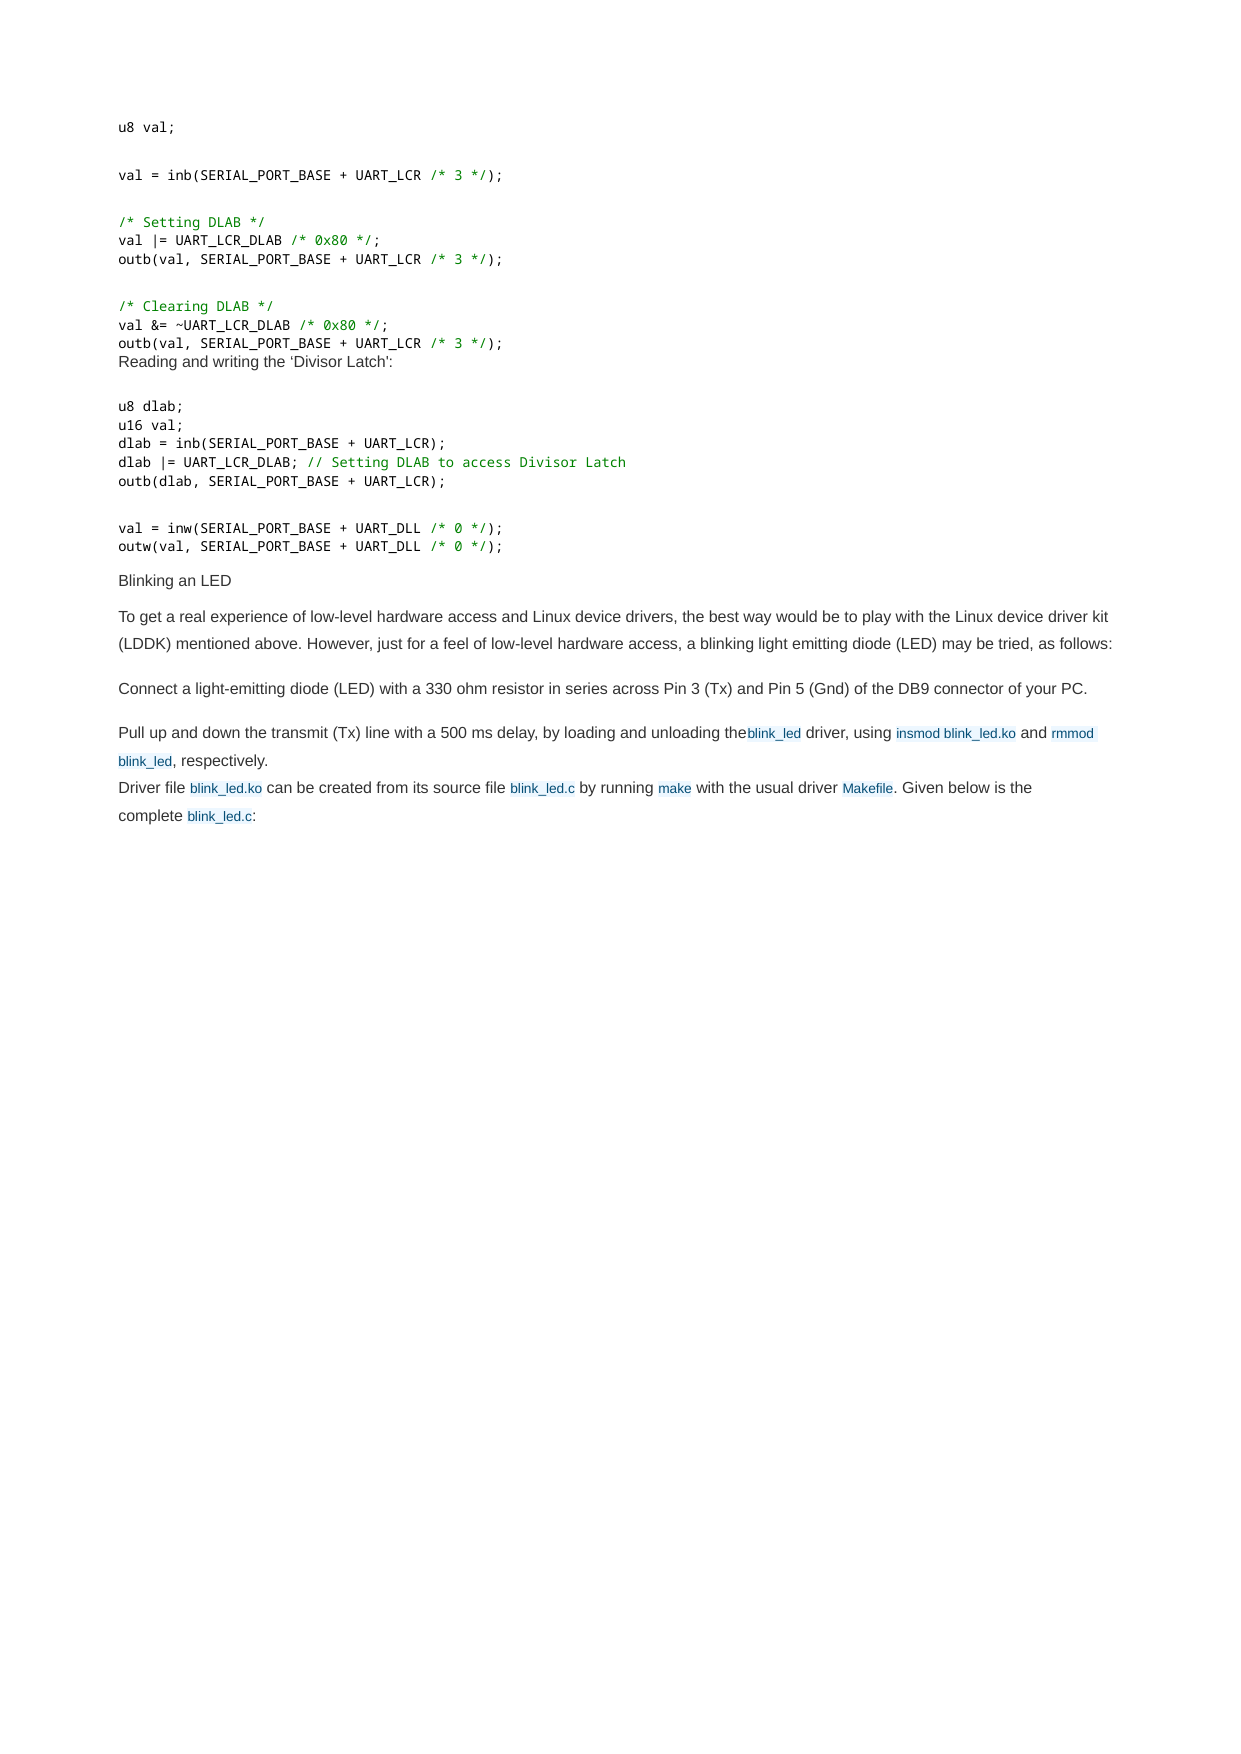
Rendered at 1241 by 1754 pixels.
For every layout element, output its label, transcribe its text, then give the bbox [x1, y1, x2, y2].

table_header u8 val; val = inb(SERIAL_PORT_BASE + UART_LCR /* 3 */); /* Setting DLAB */ val |= UART_LCR_DLAB /* 0x80 */; outb(val, SERIAL_PORT_BASE + UART_LCR /* 3 */); /* Clearing DLAB */ val &= ~UART_LCR_DLAB /* 0x80 */; outb(val, SERIAL_PORT_BASE + UART_LCR /* 3 */); [118, 118, 1122, 353]
text To get a real experience of low-level hardware access and Linux device drivers, the best way would be to play with the Linux device driver kit (LDDK) mentioned above. However, just for a feel of low-level hardware access, a blinking light emitting diode (LED) may be tried, as follows: [118, 607, 1122, 653]
text Driver file blink_led.ko can be created from its source file blink_led.c by running make with the usual driver Makefile. Given below is the complete blink_led.c: [118, 779, 1122, 824]
text Reading and writing the ‘Divisor Latch': [118, 353, 1122, 371]
text Pull up and down the transmit (Tx) line with a 500 ms delay, by loading and unloading theblink_led driver, using insmod blink_led.ko and rmmod blink_led, respectively. [118, 724, 1122, 769]
subtitle Blinking an LED [118, 556, 1122, 590]
table_header u8 dlab; u16 val; dlab = inb(SERIAL_PORT_BASE + UART_LCR); dlab |= UART_LCR_DLAB; // Setting DLAB to access Divisor Latch outb(dlab, SERIAL_PORT_BASE + UART_LCR); val = inw(SERIAL_PORT_BASE + UART_DLL /* 0 */); outw(val, SERIAL_PORT_BASE + UART_DLL /* 0 */); [118, 397, 1122, 556]
text Connect a light-emitting diode (LED) with a 330 ohm resistor in series across Pin 3 (Tx) and Pin 5 (Gnd) of the DB9 connector of your PC. [118, 679, 1122, 697]
